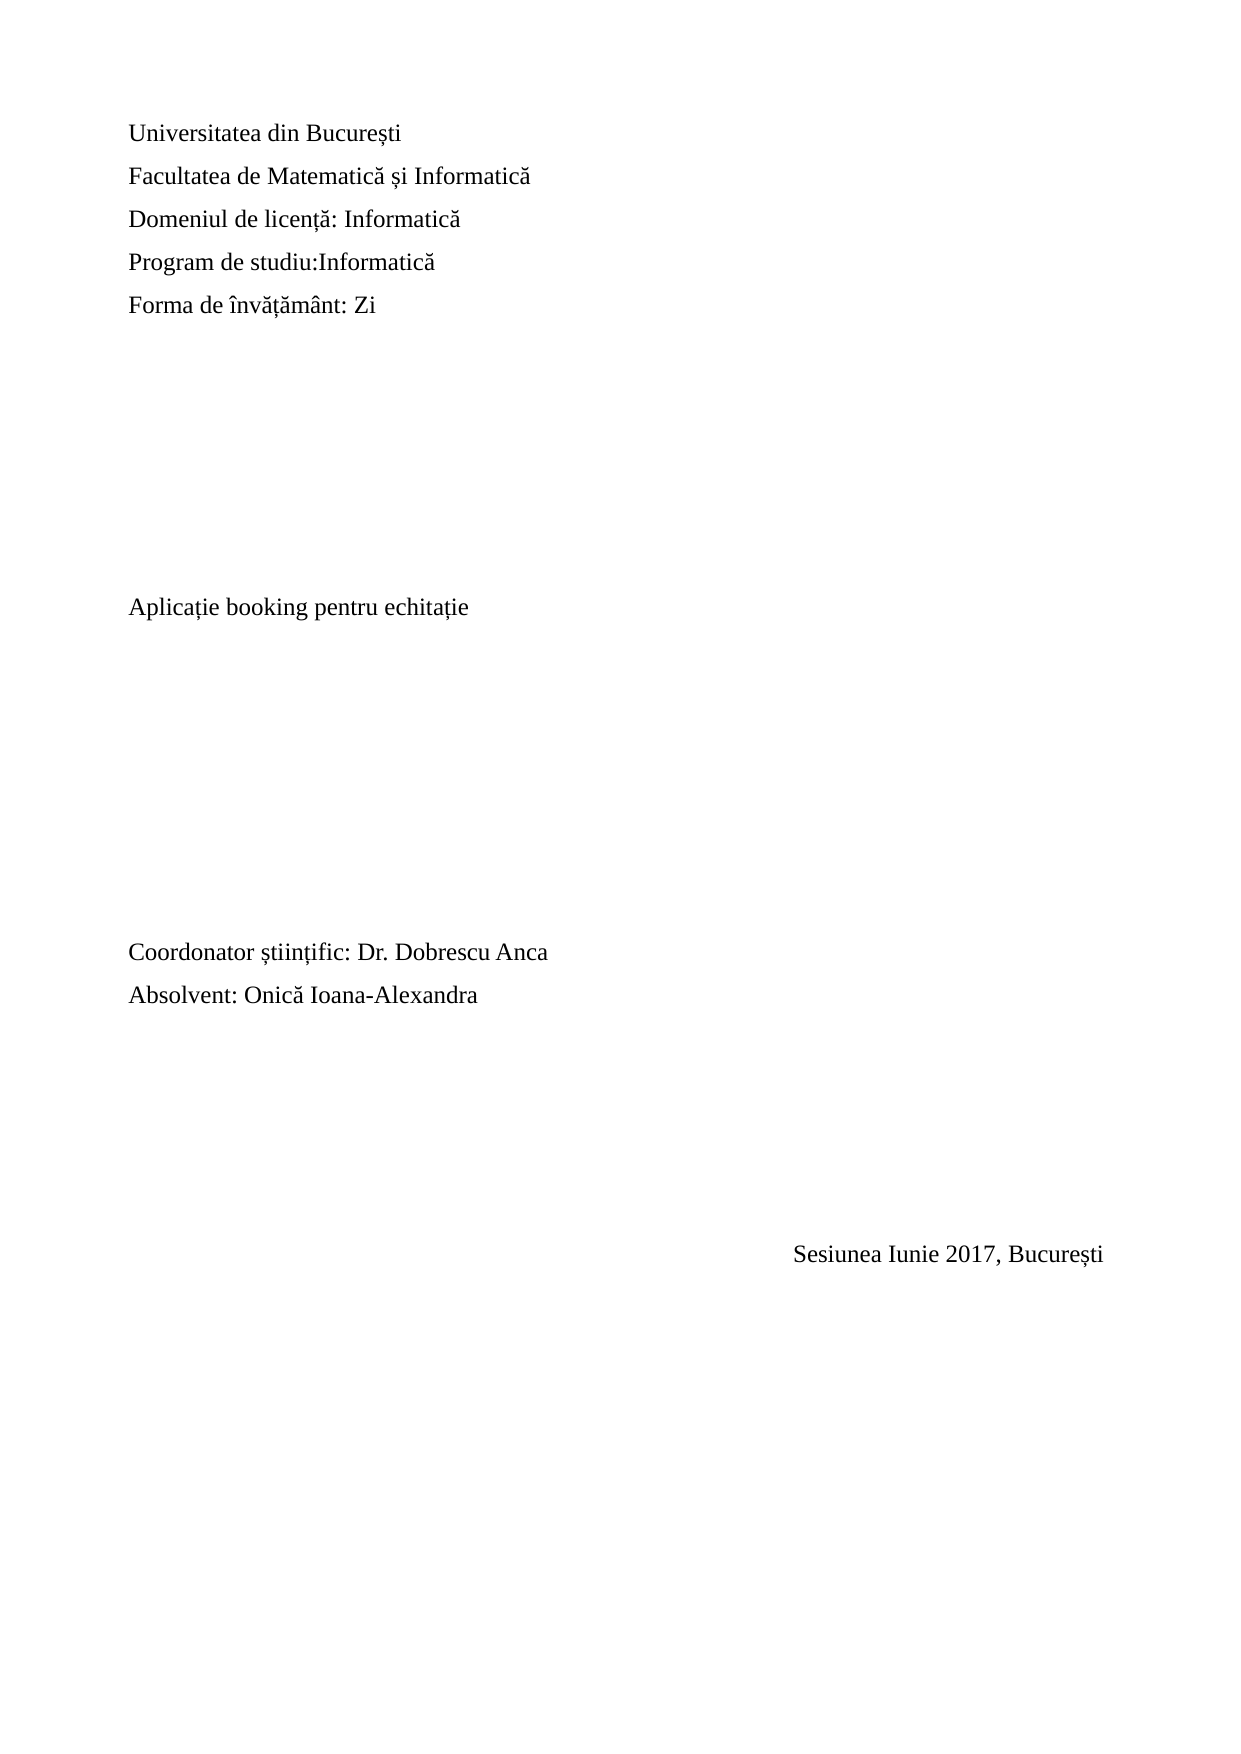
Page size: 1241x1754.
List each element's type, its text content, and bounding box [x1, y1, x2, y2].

text Sesiunea Iunie 2017, București [128, 1239, 1123, 1268]
text Absolvent: Onică Ioana-Alexandra [128, 981, 1123, 1009]
text Facultatea de Matematică și Informatică [128, 161, 1123, 190]
text Coordonator științific: Dr. Dobrescu Anca [128, 937, 1123, 966]
text Program de studiu:Informatică [128, 247, 1123, 276]
text Aplicație booking pentru echitație [128, 592, 1123, 621]
text Domeniul de licență: Informatică [128, 204, 1123, 233]
text Universitatea din București [128, 118, 1123, 147]
text Forma de învățământ: Zi [128, 291, 1123, 319]
